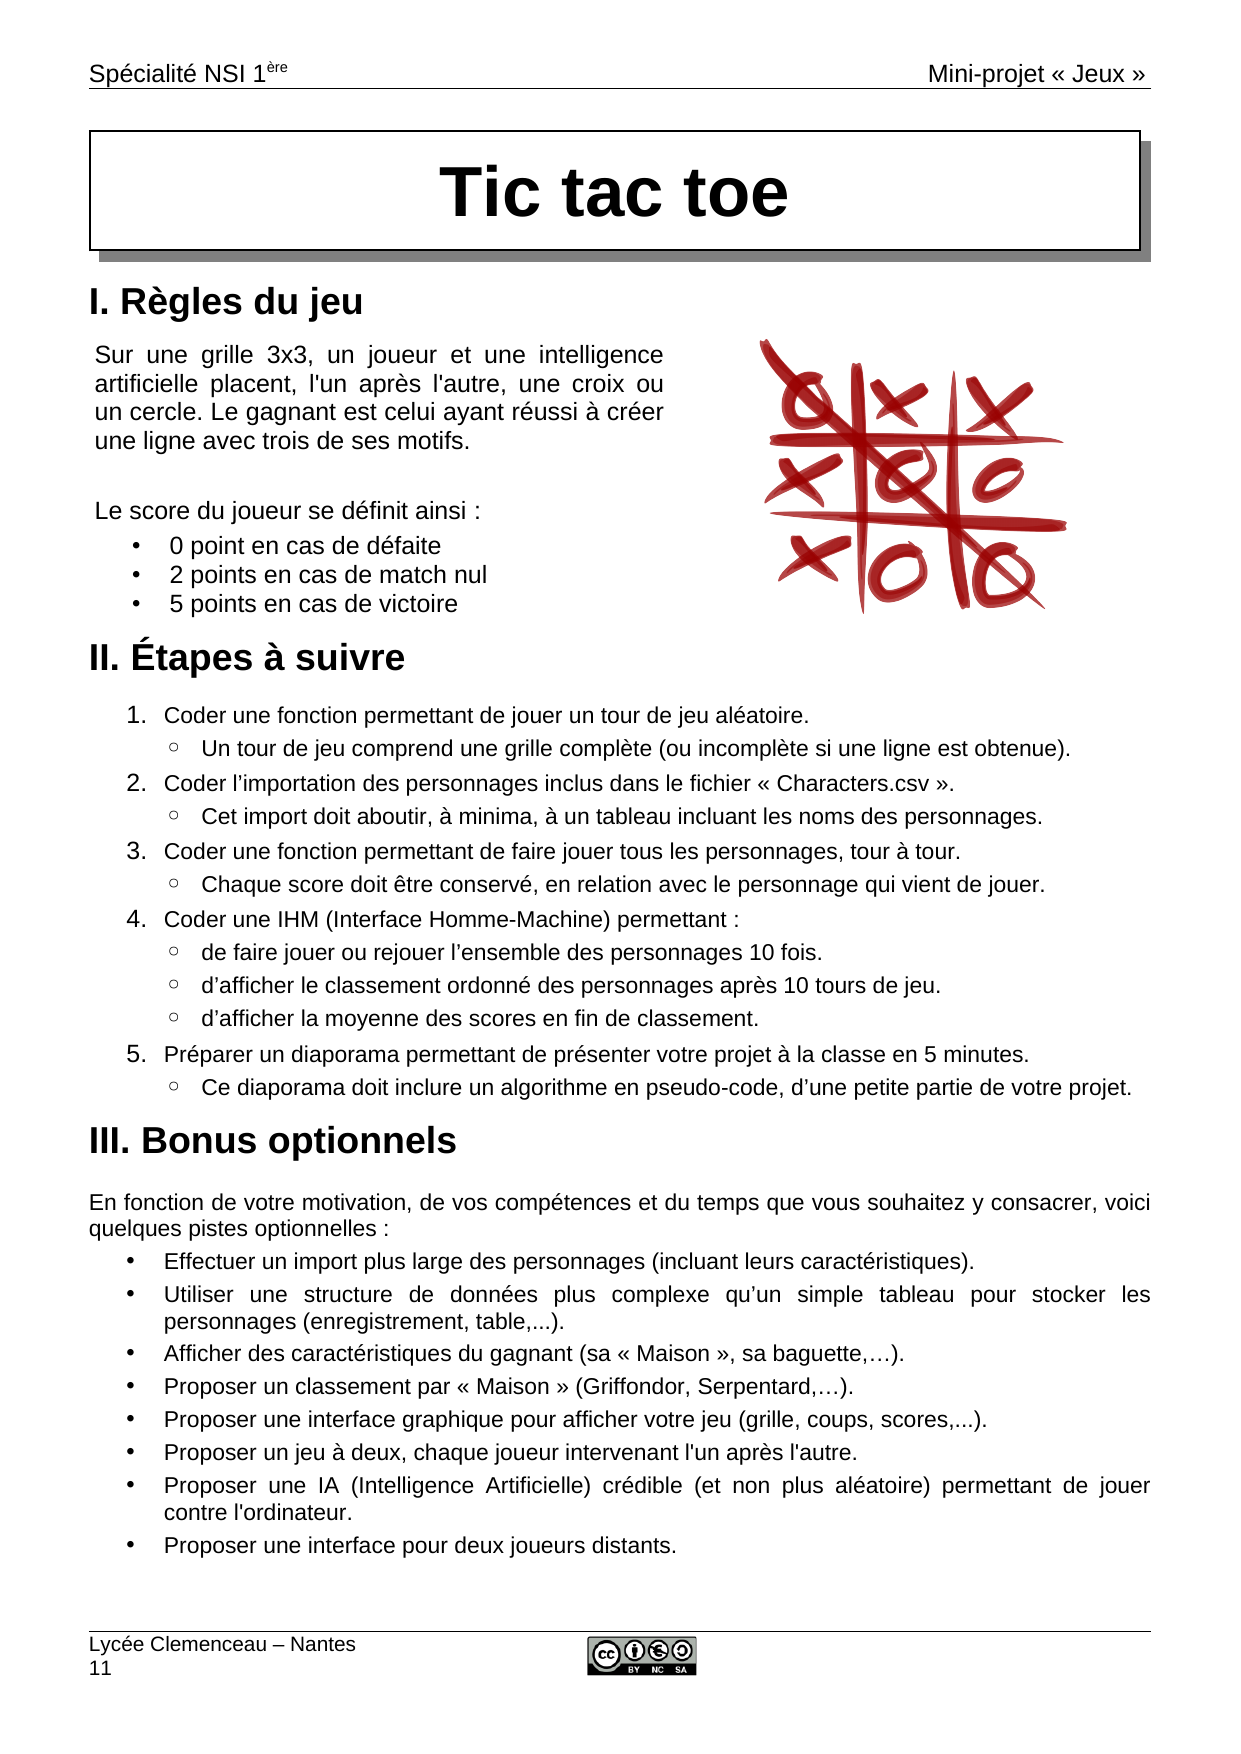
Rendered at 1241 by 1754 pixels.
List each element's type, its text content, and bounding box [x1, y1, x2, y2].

list d’afficher le classement ordonné des personnages après 10 tours de jeu. [164, 972, 1151, 999]
list Proposer une interface pour deux joueurs distants. [126, 1532, 1151, 1558]
list Coder l’importation des personnages inclus dans le fichier « Characters.csv ». [126, 768, 1151, 797]
list Cet import doit aboutir, à minima, à un tableau incluant les noms des personnages. [164, 803, 1151, 830]
subtitle Étapes à suivre [89, 635, 1151, 678]
text En fonction de votre motivation, de vos compétences et du temps que vous souhaitez y consacrer, voici quelques pistes optionnelles : [89, 1189, 1151, 1241]
list Afficher des caractéristiques du gagnant (sa « Maison », sa baguette,…). [126, 1340, 1151, 1367]
picture [586, 1635, 697, 1676]
list Ce diaporama doit inclure un algorithme en pseudo-code, d’une petite partie de votre projet. [164, 1073, 1151, 1100]
list Proposer une interface graphique pour afficher votre jeu (grille, coups, scores,...). [126, 1406, 1151, 1433]
list Chaque score doit être conservé, en relation avec le personnage qui vient de jouer. [164, 871, 1151, 898]
list Effectuer un import plus large des personnages (incluant leurs caractéristiques). [126, 1248, 1151, 1275]
list Utiliser une structure de données plus complexe qu’un simple tableau pour stocker les personnages (enregistrement, table,...). [126, 1281, 1151, 1334]
table_header [671, 625, 1151, 635]
list Un tour de jeu comprend une grille complète (ou incomplète si une ligne est obtenue). [164, 735, 1151, 762]
list Coder une fonction permettant de faire jouer tous les personnages, tour à tour. [126, 836, 1151, 865]
table_header [671, 323, 1151, 624]
list Proposer une IA (Intelligence Artificielle) crédible (et non plus aléatoire) permettant de jouer contre l'ordinateur. [126, 1472, 1151, 1525]
list Proposer un classement par « Maison » (Griffondor, Serpentard,…). [126, 1373, 1151, 1399]
list Coder une IHM (Interface Homme-Machine) permettant : [126, 904, 1151, 933]
list Proposer un jeu à deux, chaque joueur intervenant l'un après l'autre. [126, 1439, 1151, 1466]
list Préparer un diaporama permettant de présenter votre projet à la classe en 5 minutes. [126, 1038, 1151, 1067]
list Coder une fonction permettant de jouer un tour de jeu aléatoire. [126, 700, 1151, 728]
subtitle Bonus optionnels [89, 1118, 1151, 1161]
list de faire jouer ou rejouer l’ensemble des personnages 10 fois. [164, 939, 1151, 966]
subtitle Règles du jeu [89, 279, 1151, 323]
table_header Sur une grille 3x3, un joueur et une intelligence artificielle placent, l'un après l'autre, une croix ou un cercle. Le gagnant est celui ayant réussi à créer une ligne avec trois de ses motifs. Le score du joueur se définit ainsi : 0 point en cas de défaite 2 points en cas de match nul 5 points en cas de victoire [89, 323, 671, 635]
picture [741, 328, 1081, 625]
text Tic tac toe [91, 132, 1139, 249]
list d’afficher la moyenne des scores en fin de classement. [164, 1005, 1151, 1032]
